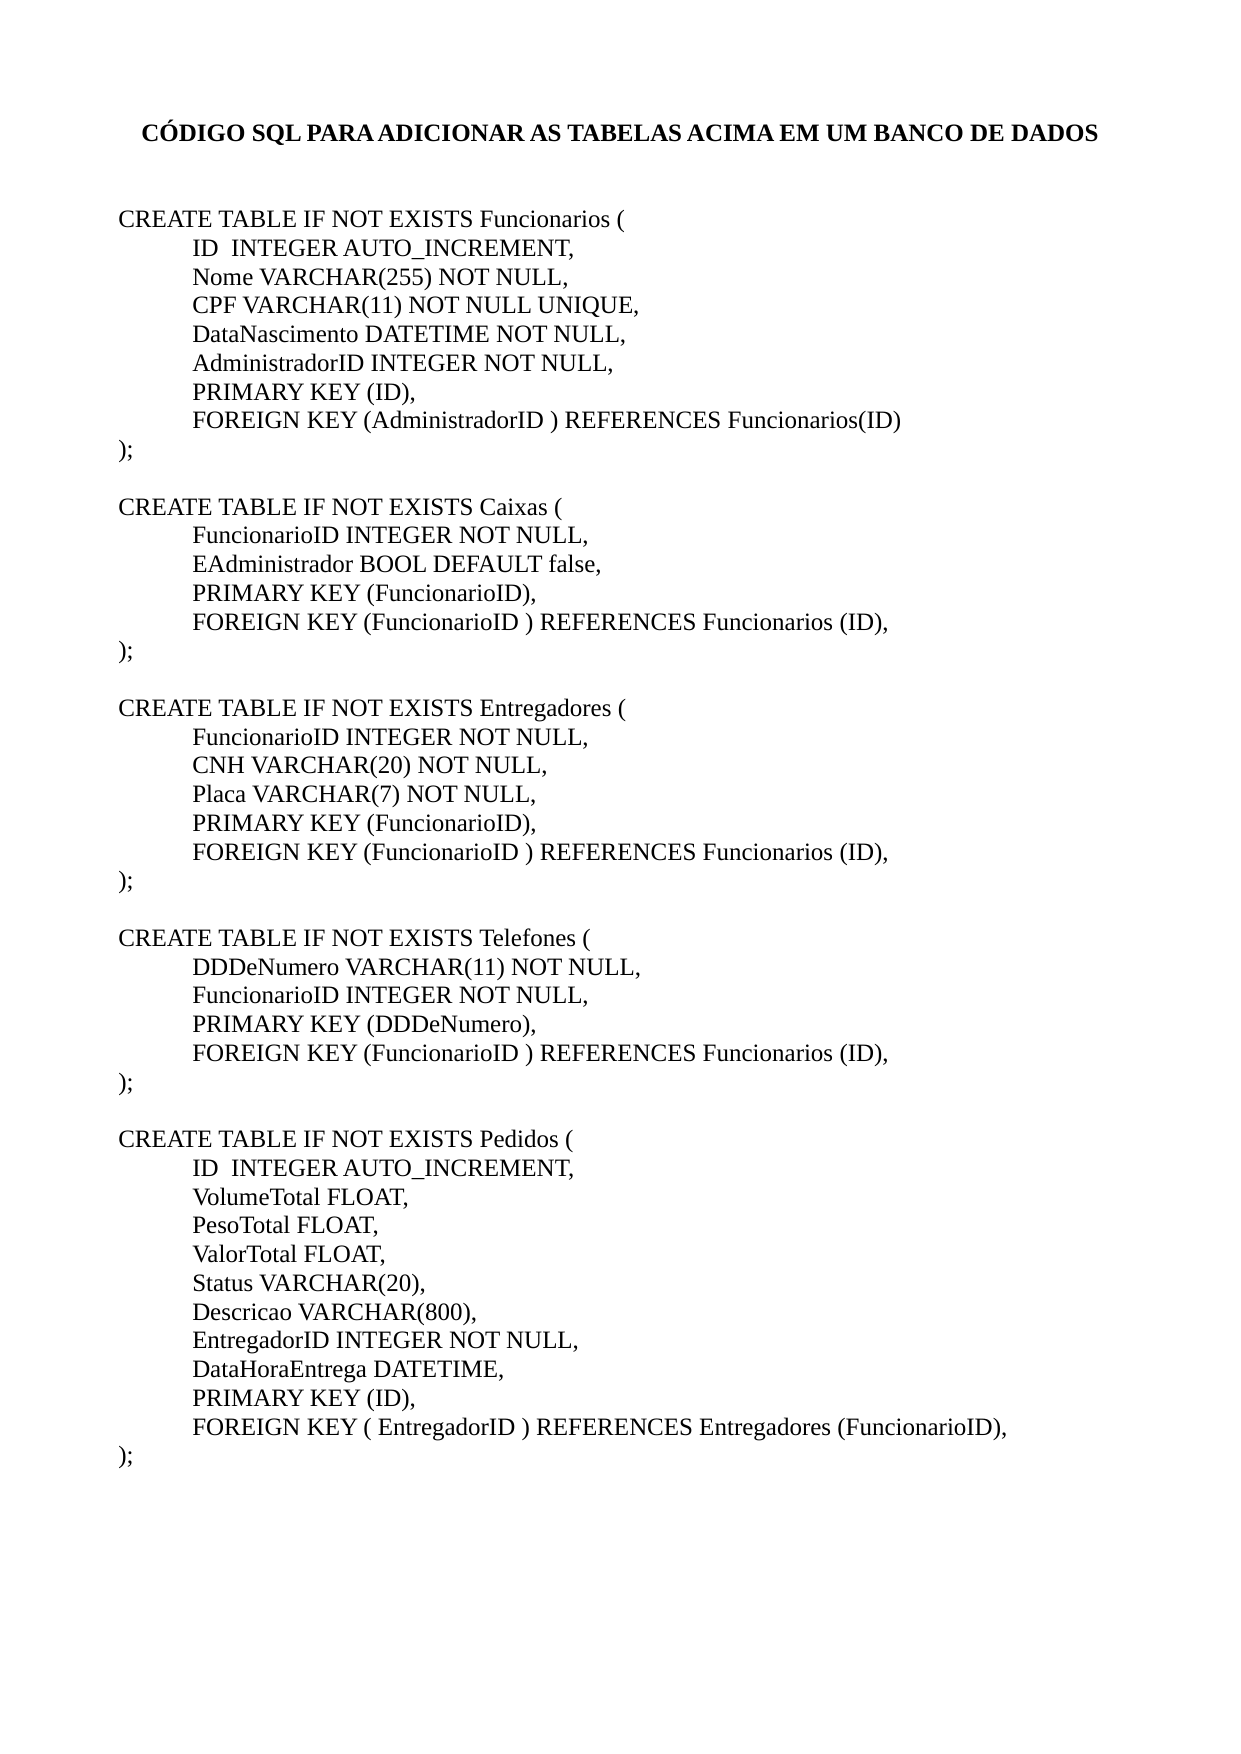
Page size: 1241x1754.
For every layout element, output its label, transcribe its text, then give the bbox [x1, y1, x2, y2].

text EntregadorID INTEGER NOT NULL, [118, 1326, 1122, 1354]
text ID INTEGER AUTO_INCREMENT, [118, 233, 1122, 262]
text PRIMARY KEY (FuncionarioID), [118, 578, 1122, 607]
text CREATE TABLE IF NOT EXISTS Telefones ( [118, 923, 1122, 952]
text CREATE TABLE IF NOT EXISTS Caixas ( [118, 492, 1122, 521]
text CPF VARCHAR(11) NOT NULL UNIQUE, [118, 291, 1122, 319]
text FuncionarioID INTEGER NOT NULL, [118, 981, 1122, 1009]
text ); [118, 636, 1122, 664]
text FOREIGN KEY ( EntregadorID ) REFERENCES Entregadores (FuncionarioID), [118, 1412, 1122, 1441]
text ); [118, 866, 1122, 894]
text FOREIGN KEY (AdministradorID ) REFERENCES Funcionarios(ID) [118, 406, 1122, 434]
text DDDeNumero VARCHAR(11) NOT NULL, [118, 952, 1122, 981]
text AdministradorID INTEGER NOT NULL, [118, 348, 1122, 377]
text PRIMARY KEY (FuncionarioID), [118, 808, 1122, 837]
text DataHoraEntrega DATETIME, [118, 1354, 1122, 1383]
text CREATE TABLE IF NOT EXISTS Pedidos ( [118, 1124, 1122, 1153]
text FOREIGN KEY (FuncionarioID ) REFERENCES Funcionarios (ID), [118, 837, 1122, 866]
text Nome VARCHAR(255) NOT NULL, [118, 262, 1122, 291]
text CÓDIGO SQL PARA ADICIONAR AS TABELAS ACIMA EM UM BANCO DE DADOS [118, 118, 1122, 147]
text FuncionarioID INTEGER NOT NULL, [118, 521, 1122, 549]
text EAdministrador BOOL DEFAULT false, [118, 549, 1122, 578]
text ID INTEGER AUTO_INCREMENT, [118, 1153, 1122, 1182]
text PesoTotal FLOAT, [118, 1211, 1122, 1239]
text Placa VARCHAR(7) NOT NULL, [118, 779, 1122, 808]
text Status VARCHAR(20), [118, 1268, 1122, 1297]
text ValorTotal FLOAT, [118, 1239, 1122, 1268]
text DataNascimento DATETIME NOT NULL, [118, 319, 1122, 348]
text ); [118, 1067, 1122, 1096]
text FuncionarioID INTEGER NOT NULL, [118, 722, 1122, 751]
text FOREIGN KEY (FuncionarioID ) REFERENCES Funcionarios (ID), [118, 607, 1122, 636]
text VolumeTotal FLOAT, [118, 1182, 1122, 1211]
text PRIMARY KEY (ID), [118, 1383, 1122, 1412]
text CREATE TABLE IF NOT EXISTS Funcionarios ( [118, 204, 1122, 233]
text CNH VARCHAR(20) NOT NULL, [118, 751, 1122, 779]
text Descricao VARCHAR(800), [118, 1297, 1122, 1326]
text PRIMARY KEY (ID), [118, 377, 1122, 406]
text CREATE TABLE IF NOT EXISTS Entregadores ( [118, 693, 1122, 722]
text ); [118, 434, 1122, 463]
text PRIMARY KEY (DDDeNumero), [118, 1009, 1122, 1038]
text ); [118, 1441, 1122, 1469]
text FOREIGN KEY (FuncionarioID ) REFERENCES Funcionarios (ID), [118, 1038, 1122, 1067]
